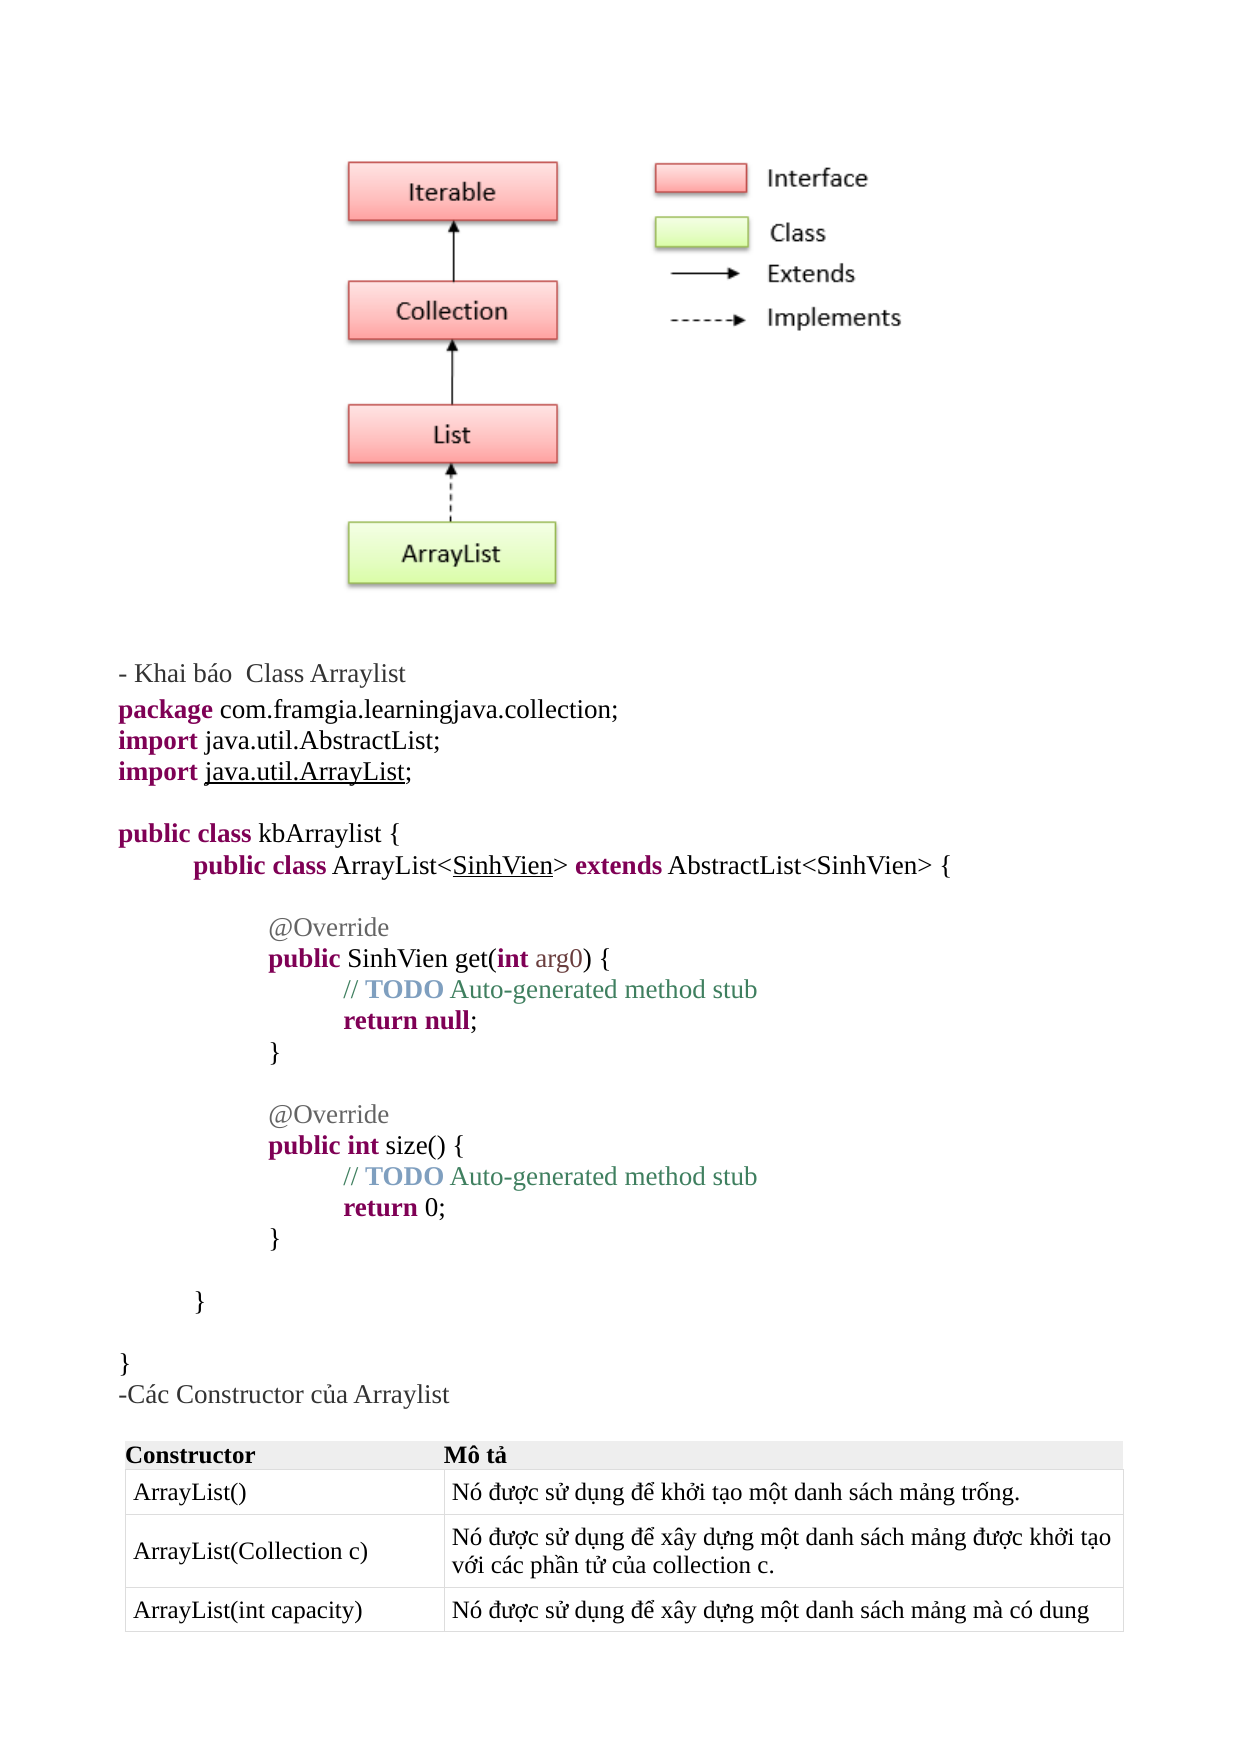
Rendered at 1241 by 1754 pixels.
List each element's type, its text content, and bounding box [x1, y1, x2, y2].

text - Khai báo Class Arraylist [118, 657, 1122, 688]
table_cell ArrayList(Collection c) [126, 1515, 444, 1587]
text import java.util.ArrayList; [118, 755, 1122, 786]
table_cell ArrayList() [126, 1470, 444, 1514]
text public int size() { [118, 1129, 1122, 1160]
text public class kbArraylist { [118, 818, 1122, 849]
table_cell Nó được sử dụng để khởi tạo một danh sách mảng trống. [445, 1470, 1123, 1514]
table_cell ArrayList(int capacity) [126, 1588, 444, 1631]
text -Các Constructor của Arraylist [118, 1378, 1122, 1409]
table_cell Nó được sử dụng để xây dựng một danh sách mảng mà có dung [445, 1588, 1123, 1631]
text return null; [118, 1004, 1122, 1036]
text public class ArrayList<SinhVien> extends AbstractList<SinhVien> { [118, 849, 1122, 880]
text } [118, 1222, 1122, 1254]
text // TODO Auto-generated method stub [118, 1160, 1122, 1191]
table_header Constructor [125, 1441, 444, 1469]
text package com.framgia.learningjava.collection; [118, 693, 1122, 724]
table_cell Nó được sử dụng để xây dựng một danh sách mảng được khởi tạo với các phần tử của collection c. [445, 1515, 1123, 1587]
text public SinhVien get(int arg0) { [118, 942, 1122, 973]
text return 0; [118, 1191, 1122, 1222]
text @Override [118, 1098, 1122, 1129]
text } [118, 1285, 1122, 1316]
text } [118, 1036, 1122, 1067]
table_header Mô tả [444, 1441, 1123, 1469]
text // TODO Auto-generated method stub [118, 973, 1122, 1004]
text import java.util.AbstractList; [118, 724, 1122, 755]
text @Override [118, 911, 1122, 942]
text } [118, 1347, 1122, 1378]
picture [306, 118, 934, 603]
